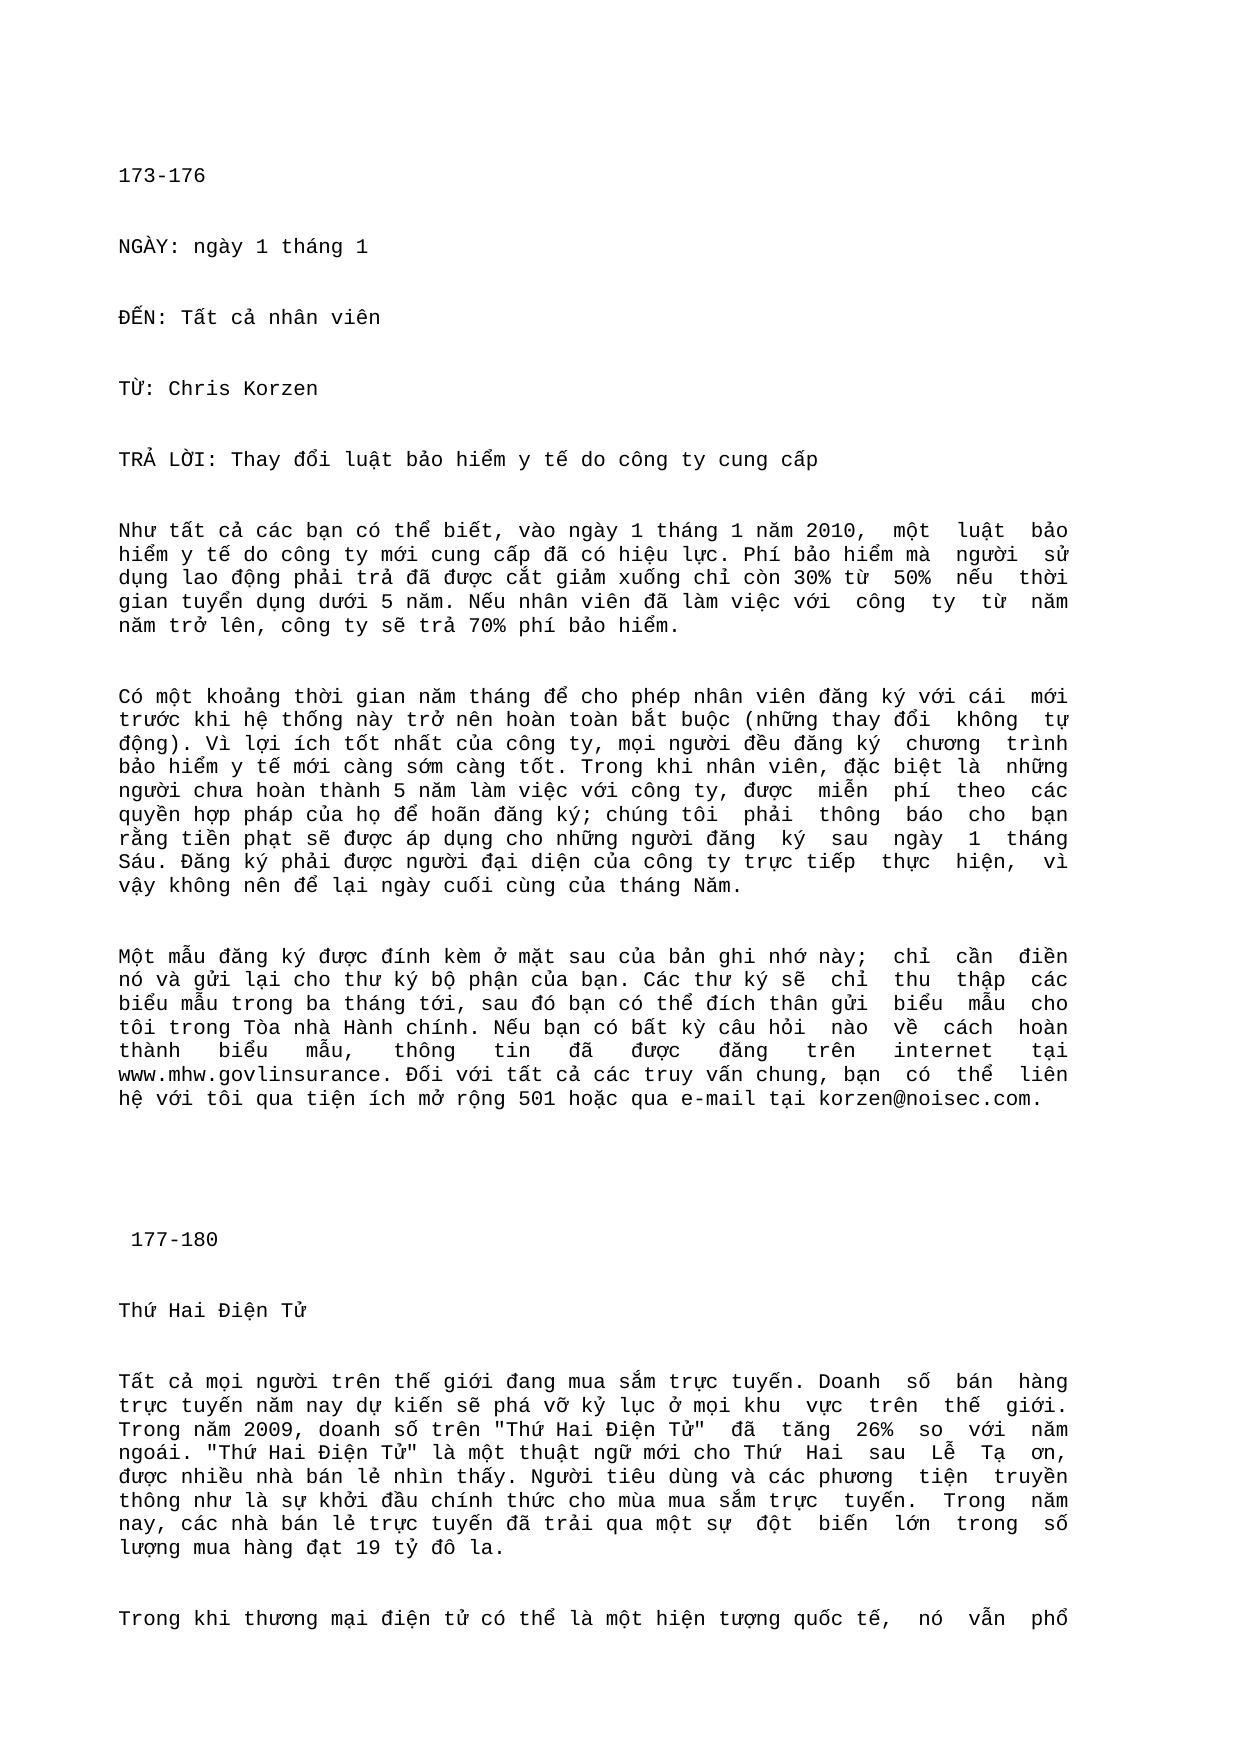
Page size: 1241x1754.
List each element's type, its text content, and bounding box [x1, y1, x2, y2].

text Trong năm 2009, doanh số trên "Thứ Hai Điện Tử" đã tăng 26% so với năm [118, 1419, 1122, 1442]
text nó và gửi lại cho thư ký bộ phận của bạn. Các thư ký sẽ chỉ thu thập các [118, 969, 1122, 993]
text hệ với tôi qua tiện ích mở rộng 501 hoặc qua e-mail tại korzen@noisec.com. [118, 1088, 1122, 1111]
text rằng tiền phạt sẽ được áp dụng cho những người đăng ký sau ngày 1 tháng [118, 827, 1122, 851]
text vậy không nên để lại ngày cuối cùng của tháng Năm. [118, 875, 1122, 898]
text năm trở lên, công ty sẽ trả 70% phí bảo hiểm. [118, 615, 1122, 638]
text lượng mua hàng đạt 19 tỷ đô la. [118, 1537, 1122, 1561]
text được nhiều nhà bán lẻ nhìn thấy. Người tiêu dùng và các phương tiện truyền [118, 1466, 1122, 1489]
text 173-176 [118, 165, 1122, 189]
text nay, các nhà bán lẻ trực tuyến đã trải qua một sự đột biến lớn trong số [118, 1513, 1122, 1537]
text thành biểu mẫu, thông tin đã được đăng trên internet tại [118, 1040, 1122, 1064]
text dụng lao động phải trả đã được cắt giảm xuống chỉ còn 30% từ 50% nếu thời [118, 567, 1122, 591]
text Thứ Hai Điện Tử [118, 1300, 1122, 1324]
text Như tất cả các bạn có thể biết, vào ngày 1 tháng 1 năm 2010, một luật bảo [118, 520, 1122, 544]
text 177-180 [118, 1229, 1122, 1253]
text trước khi hệ thống này trở nên hoàn toàn bắt buộc (những thay đổi không tự [118, 709, 1122, 733]
text bảo hiểm y tế mới càng sớm càng tốt. Trong khi nhân viên, đặc biệt là những [118, 757, 1122, 780]
text hiểm y tế do công ty mới cung cấp đã có hiệu lực. Phí bảo hiểm mà người sử [118, 544, 1122, 567]
text biểu mẫu trong ba tháng tới, sau đó bạn có thể đích thân gửi biểu mẫu cho [118, 993, 1122, 1017]
text người chưa hoàn thành 5 năm làm việc với công ty, được miễn phí theo các [118, 780, 1122, 804]
text Một mẫu đăng ký được đính kèm ở mặt sau của bản ghi nhớ này; chỉ cần điền [118, 946, 1122, 969]
text động). Vì lợi ích tốt nhất của công ty, mọi người đều đăng ký chương trình [118, 733, 1122, 757]
text ĐẾN: Tất cả nhân viên [118, 307, 1122, 331]
text Tất cả mọi người trên thế giới đang mua sắm trực tuyến. Doanh số bán hàng [118, 1371, 1122, 1395]
text Có một khoảng thời gian năm tháng để cho phép nhân viên đăng ký với cái mới [118, 686, 1122, 709]
text www.mhw.govlinsurance. Đối với tất cả các truy vấn chung, bạn có thể liên [118, 1064, 1122, 1088]
text NGÀY: ngày 1 tháng 1 [118, 236, 1122, 260]
text Trong khi thương mại điện tử có thể là một hiện tượng quốc tế, nó vẫn phổ [118, 1608, 1122, 1631]
text thông như là sự khởi đầu chính thức cho mùa mua sắm trực tuyến. Trong năm [118, 1489, 1122, 1513]
text trực tuyến năm nay dự kiến ​​sẽ phá vỡ kỷ lục ở mọi khu vực trên thế giới. [118, 1395, 1122, 1419]
text Sáu. Đăng ký phải được người đại diện của công ty trực tiếp thực hiện, vì [118, 851, 1122, 875]
text quyền hợp pháp của họ để hoãn đăng ký; chúng tôi phải thông báo cho bạn [118, 804, 1122, 827]
text tôi trong Tòa nhà Hành chính. Nếu bạn có bất kỳ câu hỏi nào về cách hoàn [118, 1017, 1122, 1040]
text ngoái. "Thứ Hai Điện Tử" là một thuật ngữ mới cho Thứ Hai sau Lễ Tạ ơn, [118, 1442, 1122, 1466]
text TRẢ LỜI: Thay đổi luật bảo hiểm y tế do công ty cung cấp [118, 449, 1122, 473]
text gian tuyển dụng dưới 5 năm. Nếu nhân viên đã làm việc với công ty từ năm [118, 591, 1122, 615]
text TỪ: Chris Korzen [118, 378, 1122, 402]
